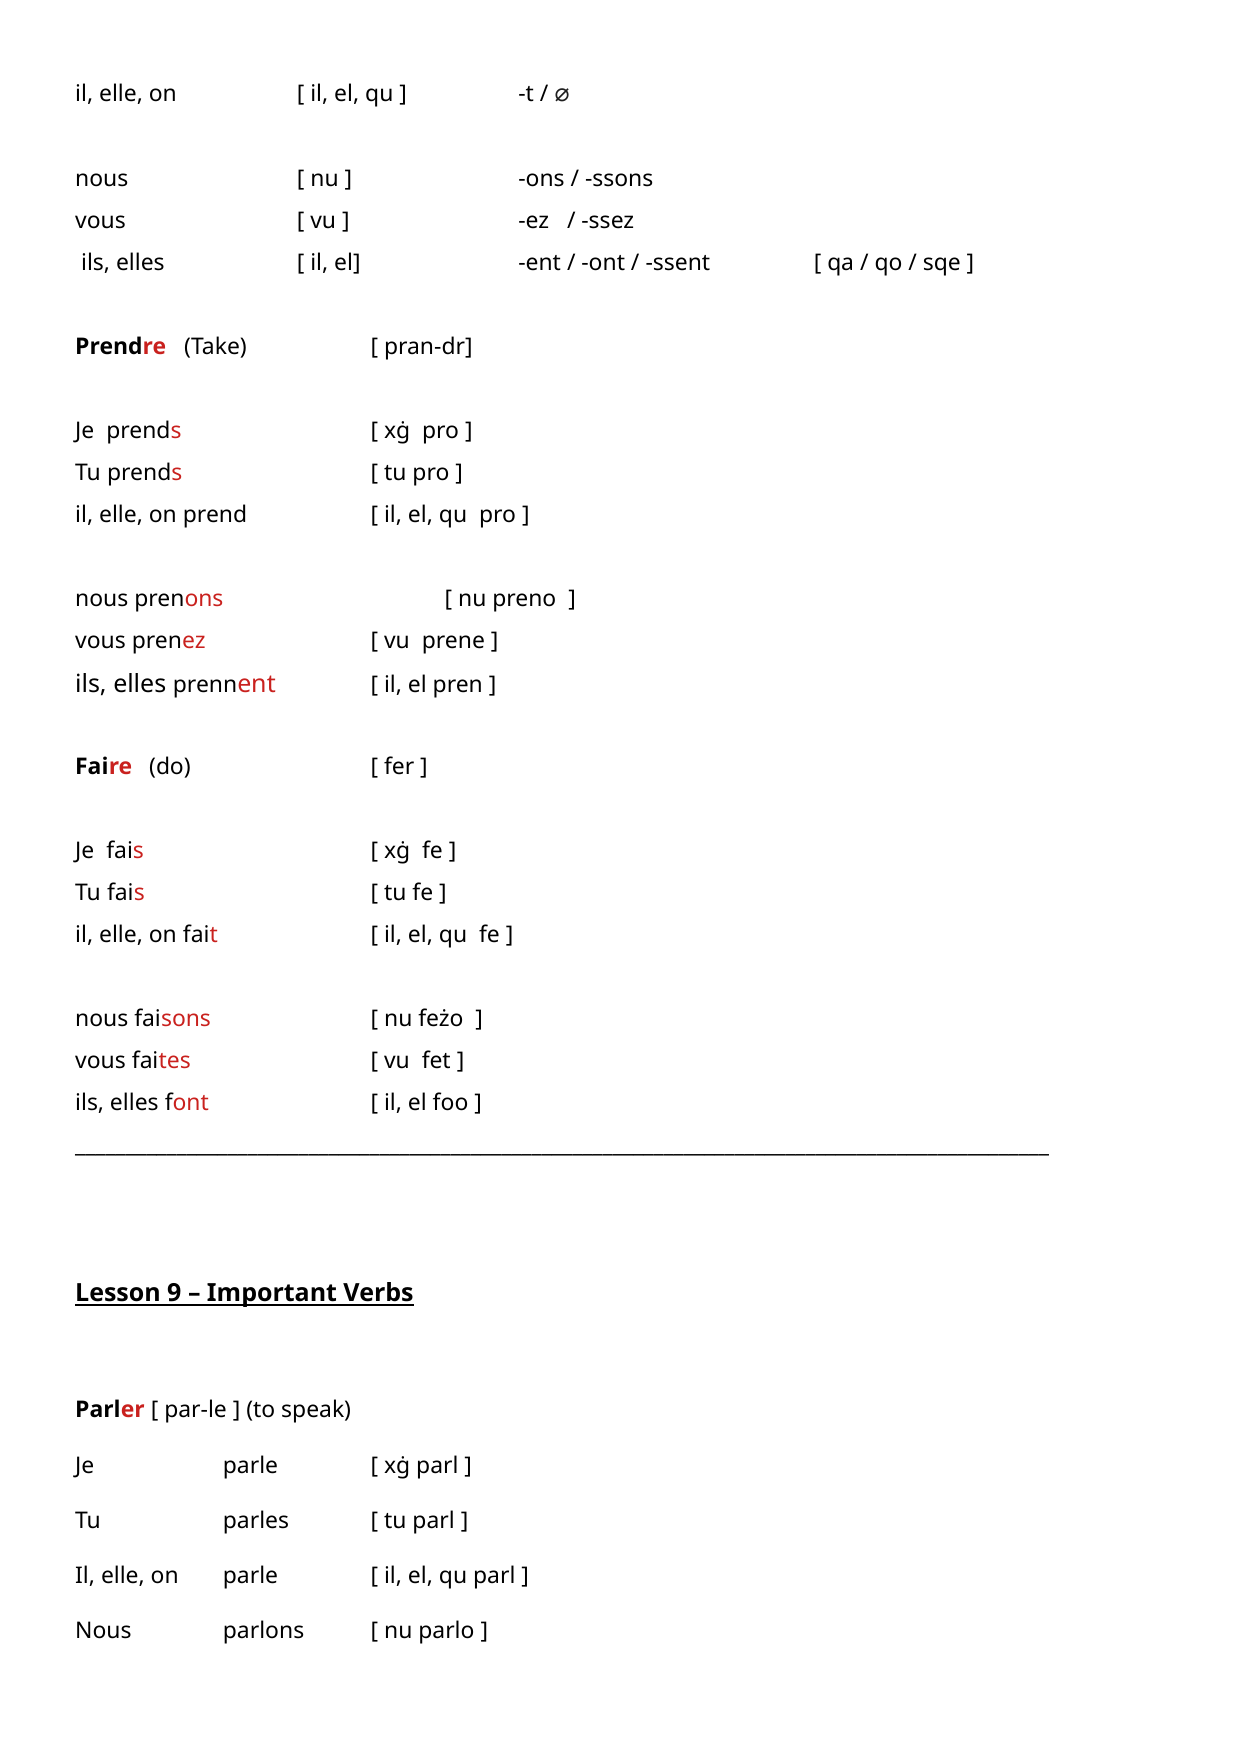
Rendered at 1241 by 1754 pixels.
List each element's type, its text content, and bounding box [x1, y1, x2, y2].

text ________________________________________________________________________________________________ [75, 1128, 1165, 1159]
text Lesson 9 – Important Verbs [75, 1275, 1165, 1309]
text Prendre (Take) [ pran-dr] [75, 330, 1165, 361]
text ils, elles font [ il, el foo ] [75, 1086, 1165, 1117]
text Tu prends [ tu pro ] [75, 456, 1165, 487]
text Je prends [ xġ pro ] [75, 414, 1165, 445]
text vous [ vu ] -ez / -ssez [75, 204, 1165, 235]
text Tu parles [ tu parl ] [75, 1504, 1165, 1535]
text Je fais [ xġ fe ] [75, 834, 1165, 865]
text vous prenez [ vu prene ] [75, 624, 1165, 655]
text nous [ nu ] -ons / -ssons [75, 162, 1165, 193]
text Je parle [ xġ parl ] [75, 1449, 1165, 1480]
text ils, elles prennent [ il, el pren ] [75, 666, 1165, 700]
text Nous parlons [ nu parlo ] [75, 1614, 1165, 1646]
text il, elle, on [ il, el, qu ] -t / ⌀ [75, 75, 1165, 109]
text il, elle, on prend [ il, el, qu pro ] [75, 498, 1165, 529]
text Tu fais [ tu fe ] [75, 876, 1165, 907]
text Il, elle, on parle [ il, el, qu parl ] [75, 1559, 1165, 1590]
text nous faisons [ nu feżo ] [75, 1002, 1165, 1033]
text Faire (do) [ fer ] [75, 750, 1165, 781]
text vous faites [ vu fet ] [75, 1044, 1165, 1075]
text ils, elles [ il, el] -ent / -ont / -ssent [ qa / qo / sqe ] [75, 246, 1165, 277]
text Parler [ par-le ] (to speak) [75, 1393, 1165, 1425]
text il, elle, on fait [ il, el, qu fe ] [75, 918, 1165, 949]
text nous prenons [ nu preno ] [75, 582, 1165, 613]
